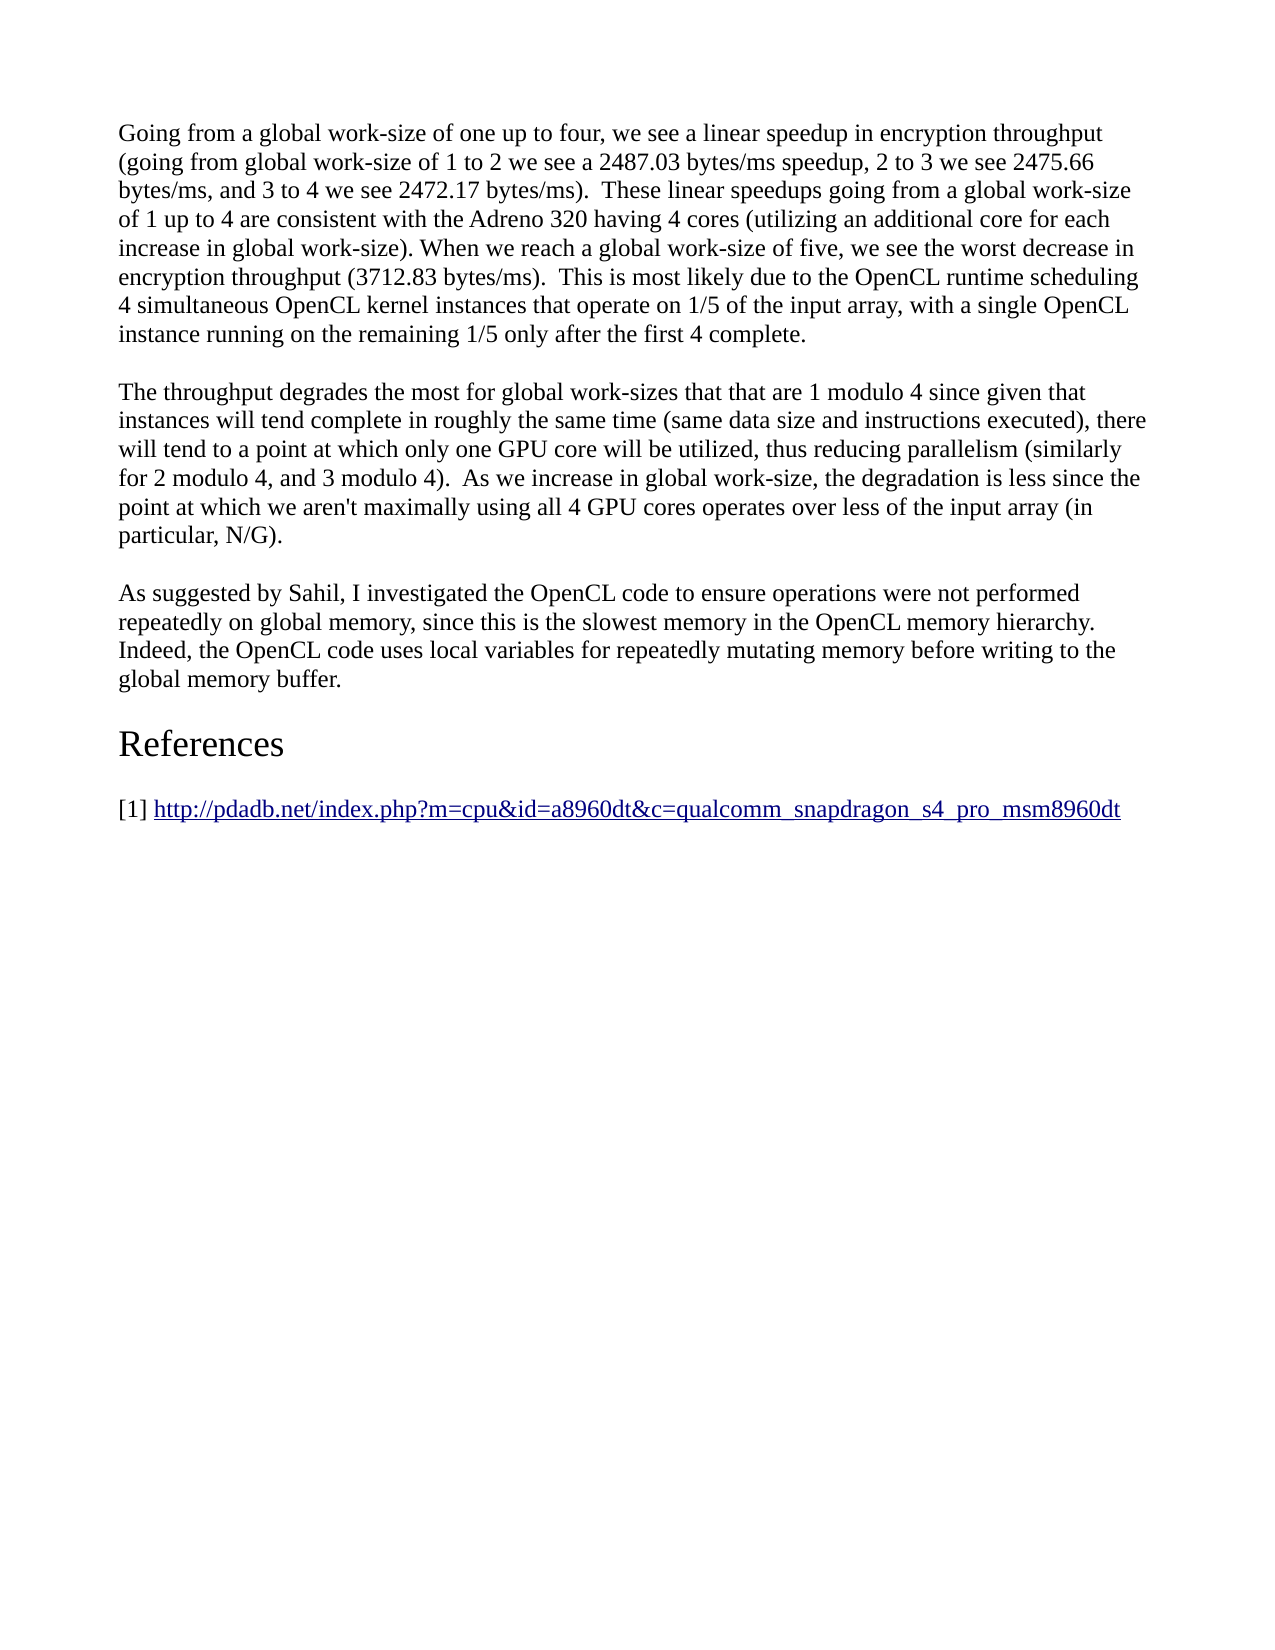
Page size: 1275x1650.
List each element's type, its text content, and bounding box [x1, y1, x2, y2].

text The throughput degrades the most for global work-sizes that that are 1 modulo 4 since given that instances will tend complete in roughly the same time (same data size and instructions executed), there will tend to a point at which only one GPU core will be utilized, thus reducing parallelism (similarly for 2 modulo 4, and 3 modulo 4). As we increase in global work-size, the degradation is less since the point at which we aren't maximally using all 4 GPU cores operates over less of the input array (in particular, N/G). [118, 377, 1157, 549]
text Going from a global work-size of one up to four, we see a linear speedup in encryption throughput (going from global work-size of 1 to 2 we see a 2487.03 bytes/ms speedup, 2 to 3 we see 2475.66 bytes/ms, and 3 to 4 we see 2472.17 bytes/ms). These linear speedups going from a global work-size of 1 up to 4 are consistent with the Adreno 320 having 4 cores (utilizing an additional core for each increase in global work-size). When we reach a global work-size of five, we see the worst decrease in encryption throughput (3712.83 bytes/ms). This is most likely due to the OpenCL runtime scheduling 4 simultaneous OpenCL kernel instances that operate on 1/5 of the input array, with a single OpenCL instance running on the remaining 1/5 only after the first 4 complete. [118, 118, 1157, 348]
text References [118, 722, 1157, 765]
text [1] http://pdadb.net/index.php?m=cpu&id=a8960dt&c=qualcomm_snapdragon_s4_pro_msm8960dt [118, 794, 1157, 822]
text As suggested by Sahil, I investigated the OpenCL code to ensure operations were not performed repeatedly on global memory, since this is the slowest memory in the OpenCL memory hierarchy. Indeed, the OpenCL code uses local variables for repeatedly mutating memory before writing to the global memory buffer. [118, 578, 1157, 693]
